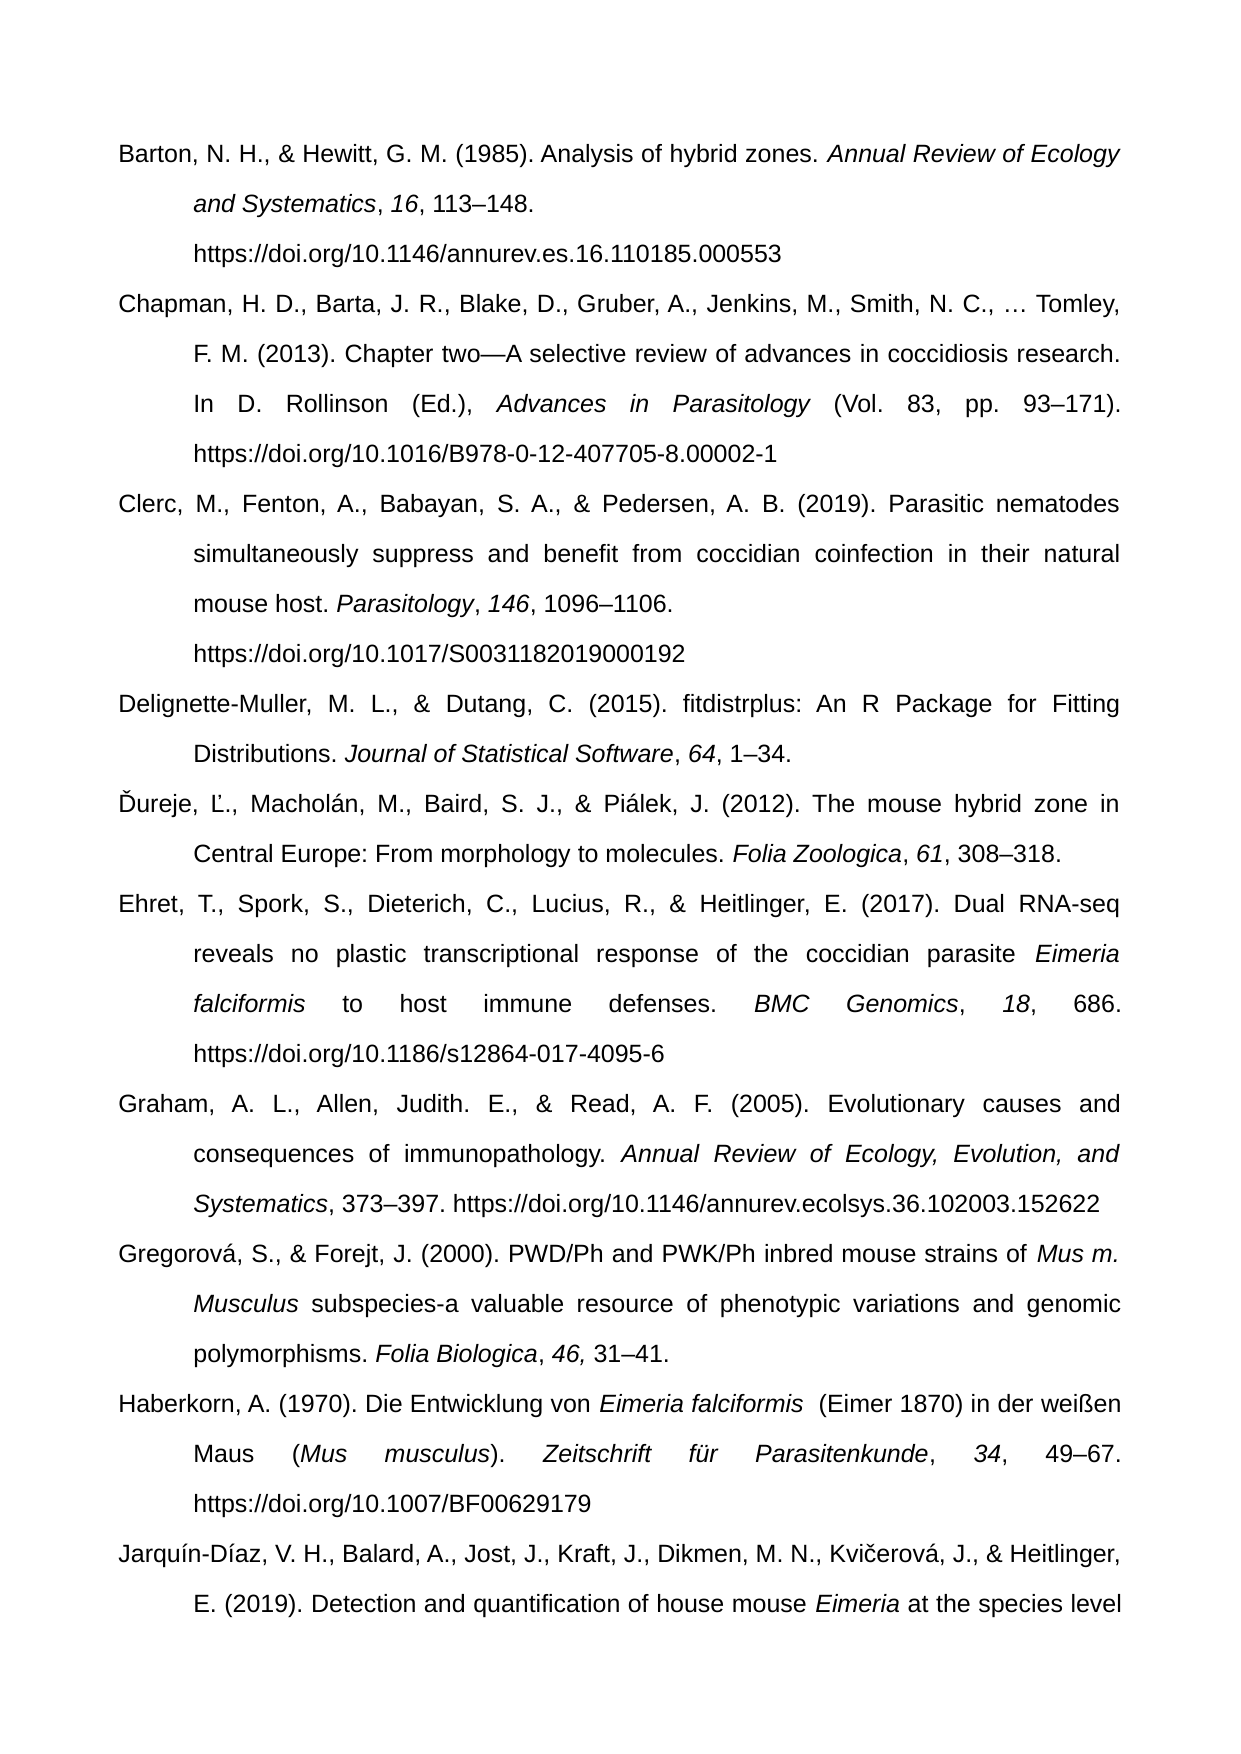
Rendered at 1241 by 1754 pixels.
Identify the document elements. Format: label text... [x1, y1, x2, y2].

text Ďureje, Ľ., Macholán, M., Baird, S. J., & Piálek, J. (2012). The mouse hybrid zone in Central Europe: From morphology to molecules. Folia Zoologica, 61, 308–318. [118, 768, 1122, 868]
text Clerc, M., Fenton, A., Babayan, S. A., & Pedersen, A. B. (2019). Parasitic nematodes simultaneously suppress and benefit from coccidian coinfection in their natural mouse host. Parasitology, 146, 1096–1106. https://doi.org/10.1017/S0031182019000192 [118, 468, 1122, 668]
text Haberkorn, A. (1970). Die Entwicklung von Eimeria falciformis (Eimer 1870) in der weißen Maus (Mus musculus). Zeitschrift für Parasitenkunde, 34, 49–67. https://doi.org/10.1007/BF00629179 [118, 1368, 1122, 1518]
text Delignette-Muller, M. L., & Dutang, C. (2015). fitdistrplus: An R Package for Fitting Distributions. Journal of Statistical Software, 64, 1–34. [118, 668, 1122, 768]
text Ehret, T., Spork, S., Dieterich, C., Lucius, R., & Heitlinger, E. (2017). Dual RNA-seq reveals no plastic transcriptional response of the coccidian parasite Eimeria falciformis to host immune defenses. BMC Genomics, 18, 686. https://doi.org/10.1186/s12864-017-4095-6 [118, 868, 1122, 1068]
text Gregorová, S., & Forejt, J. (2000). PWD/Ph and PWK/Ph inbred mouse strains of Mus m. Musculus subspecies-a valuable resource of phenotypic variations and genomic polymorphisms. Folia Biologica, 46, 31–41. [118, 1218, 1122, 1368]
text Barton, N. H., & Hewitt, G. M. (1985). Analysis of hybrid zones. Annual Review of Ecology and Systematics, 16, 113–148. https://doi.org/10.1146/annurev.es.16.110185.000553 [118, 118, 1122, 268]
text Chapman, H. D., Barta, J. R., Blake, D., Gruber, A., Jenkins, M., Smith, N. C., … Tomley, F. M. (2013). Chapter two—A selective review of advances in coccidiosis research. In D. Rollinson (Ed.), Advances in Parasitology (Vol. 83, pp. 93–171). https://doi.org/10.1016/B978-0-12-407705-8.00002-1 [118, 268, 1122, 468]
text Graham, A. L., Allen, Judith. E., & Read, A. F. (2005). Evolutionary causes and consequences of immunopathology. Annual Review of Ecology, Evolution, and Systematics, 373–397. https://doi.org/10.1146/annurev.ecolsys.36.102003.152622 [118, 1068, 1122, 1218]
text Jarquín-Díaz, V. H., Balard, A., Jost, J., Kraft, J., Dikmen, M. N., Kvičerová, J., & Heitlinger, E. (2019). Detection and quantification of house mouse Eimeria at the species level [118, 1518, 1122, 1618]
